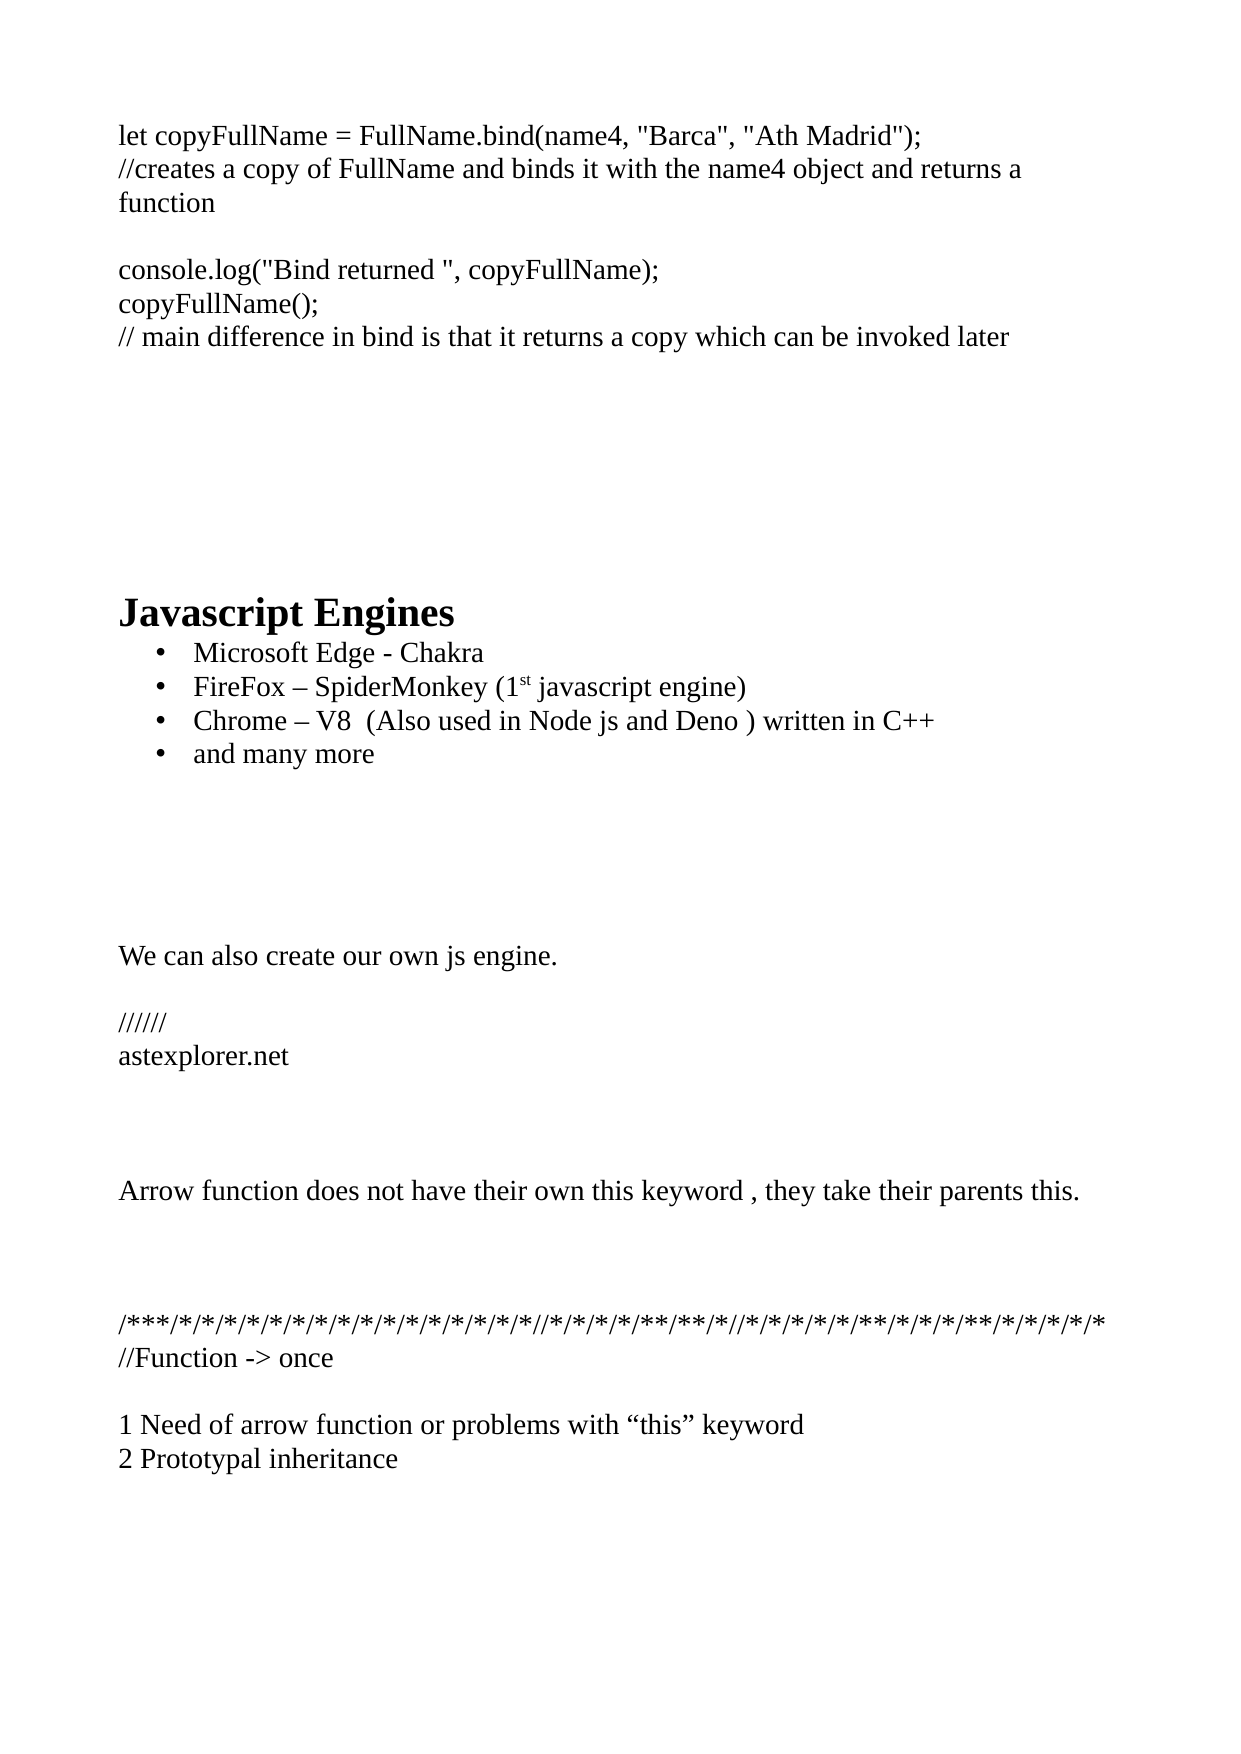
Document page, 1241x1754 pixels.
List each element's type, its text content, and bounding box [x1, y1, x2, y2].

text // main difference in bind is that it returns a copy which can be invoked later [118, 319, 1122, 353]
text //Function -> once [118, 1340, 1122, 1374]
text /***/*/*/*/*/*/*/*/*/*/*/*/*/*/*/*/*//*/*/*/*/**/**/*//*/*/*/*/*/**/*/*/*/**/*/*/*/*/* [118, 1307, 1122, 1340]
text We can also create our own js engine. [118, 938, 1122, 971]
text copyFullName(); [118, 286, 1122, 319]
list Chrome – V8 (Also used in Node js and Deno ) written in C++ [156, 703, 1122, 737]
list Microsoft Edge - Chakra [156, 636, 1122, 669]
list and many more [156, 737, 1122, 770]
list FireFox – SpiderMonkey (1st javascript engine) [156, 669, 1122, 703]
text 2 Prototypal inheritance [118, 1441, 1122, 1474]
text console.log("Bind returned ", copyFullName); [118, 252, 1122, 286]
text let copyFullName = FullName.bind(name4, "Barca", "Ath Madrid"); [118, 118, 1122, 152]
text //creates a copy of FullName and binds it with the name4 object and returns a function [118, 152, 1122, 219]
text astexplorer.net [118, 1038, 1122, 1072]
text Arrow function does not have their own this keyword , they take their parents this. [118, 1173, 1122, 1206]
text Javascript Engines [118, 588, 1122, 636]
text ////// [118, 1005, 1122, 1038]
text 1 Need of arrow function or problems with “this” keyword [118, 1407, 1122, 1441]
